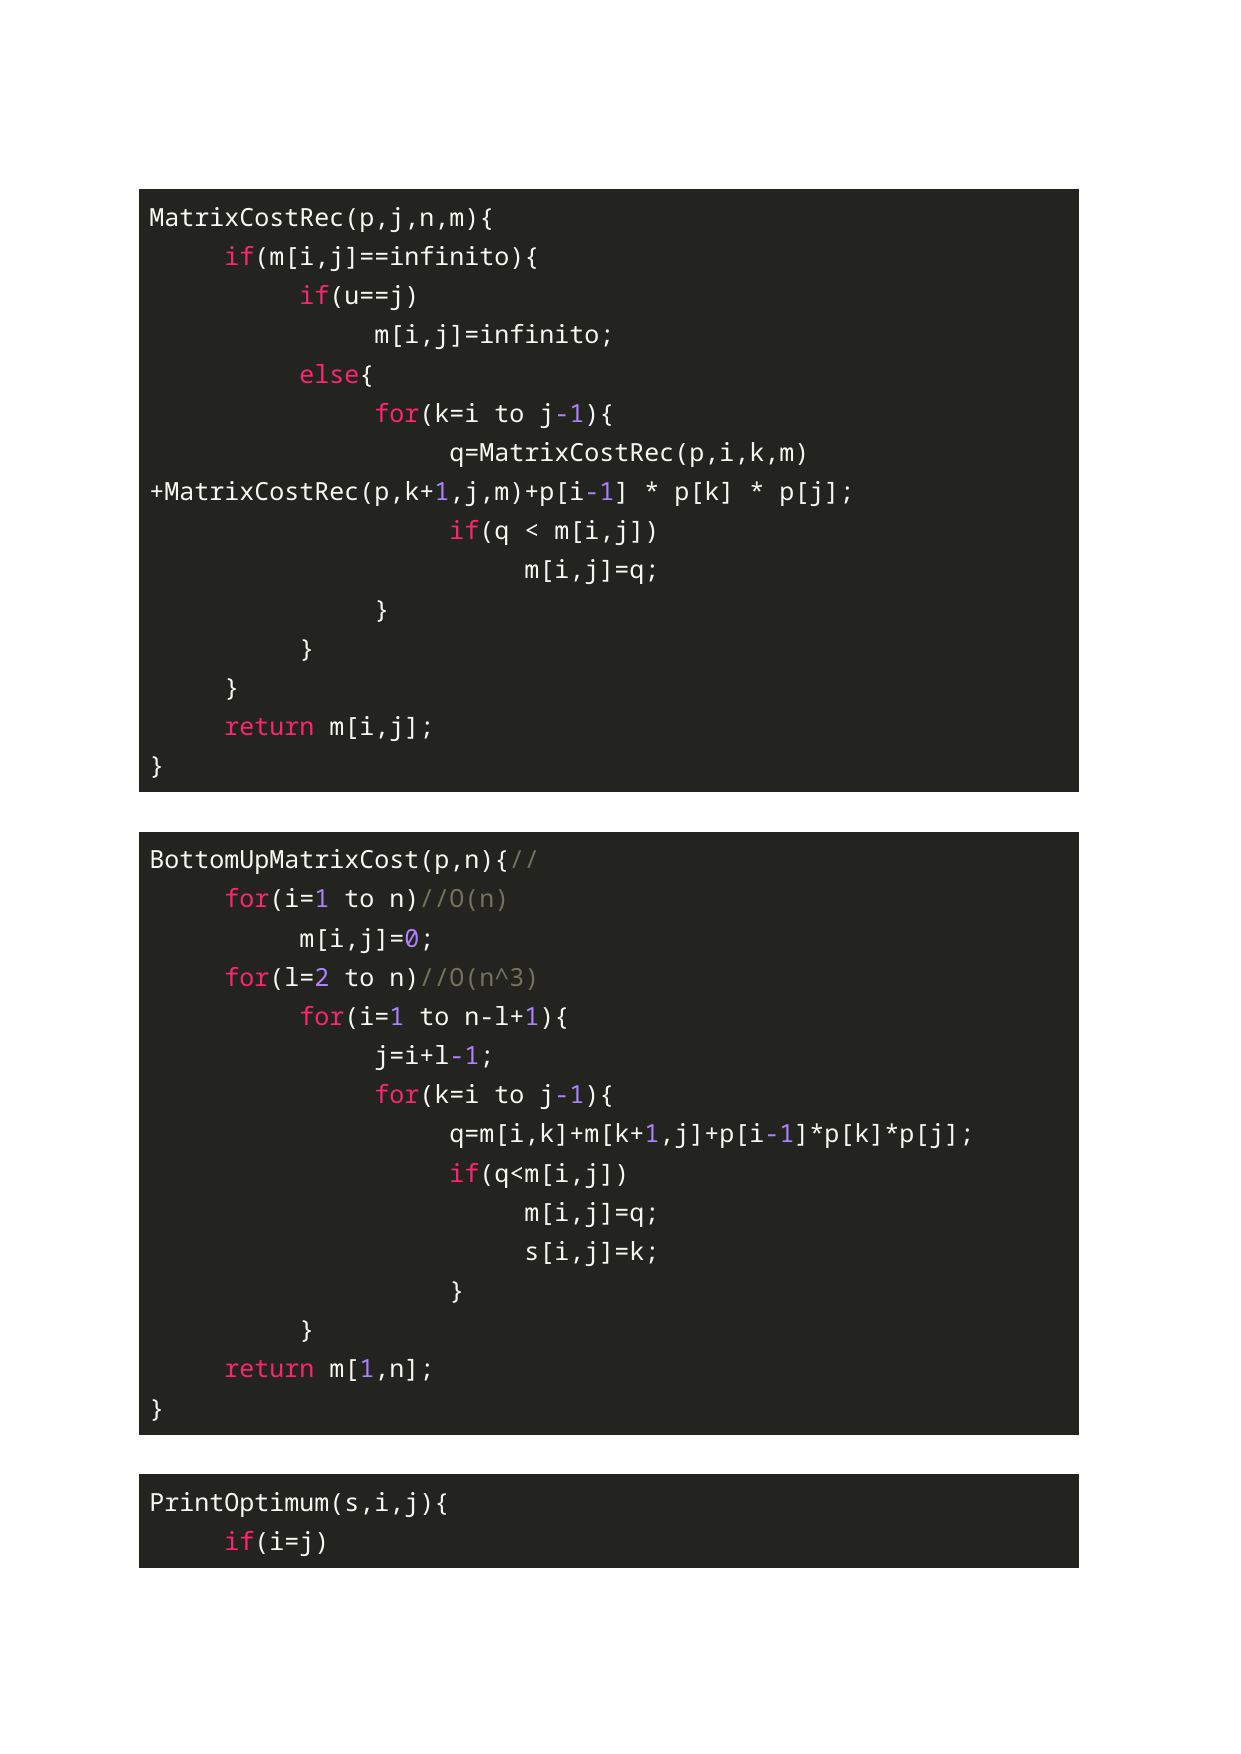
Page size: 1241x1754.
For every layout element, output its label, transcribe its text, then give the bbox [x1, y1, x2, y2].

table_header BottomUpMatrixCost(p,n){// for(i=1 to n)//O(n) m[i,j]=0; for(l=2 to n)//O(n^3) for(i=1 to n-l+1){ j=i+l-1; for(k=i to j-1){ q=m[i,k]+m[k+1,j]+p[i-1]*p[k]*p[j]; if(q<m[i,j]) m[i,j]=q; s[i,j]=k; } } return m[1,n]; } [139, 832, 1079, 1435]
table_header PrintOptimum(s,i,j){ if(i=j) [139, 1474, 1079, 1568]
table_header MatrixCostRec(p,j,n,m){ if(m[i,j]==infinito){ if(u==j) m[i,j]=infinito; else{ for(k=i to j-1){ q=MatrixCostRec(p,i,k,m)+MatrixCostRec(p,k+1,j,m)+p[i-1] * p[k] * p[j]; if(q < m[i,j]) m[i,j]=q; } } } return m[i,j]; } [139, 189, 1079, 792]
